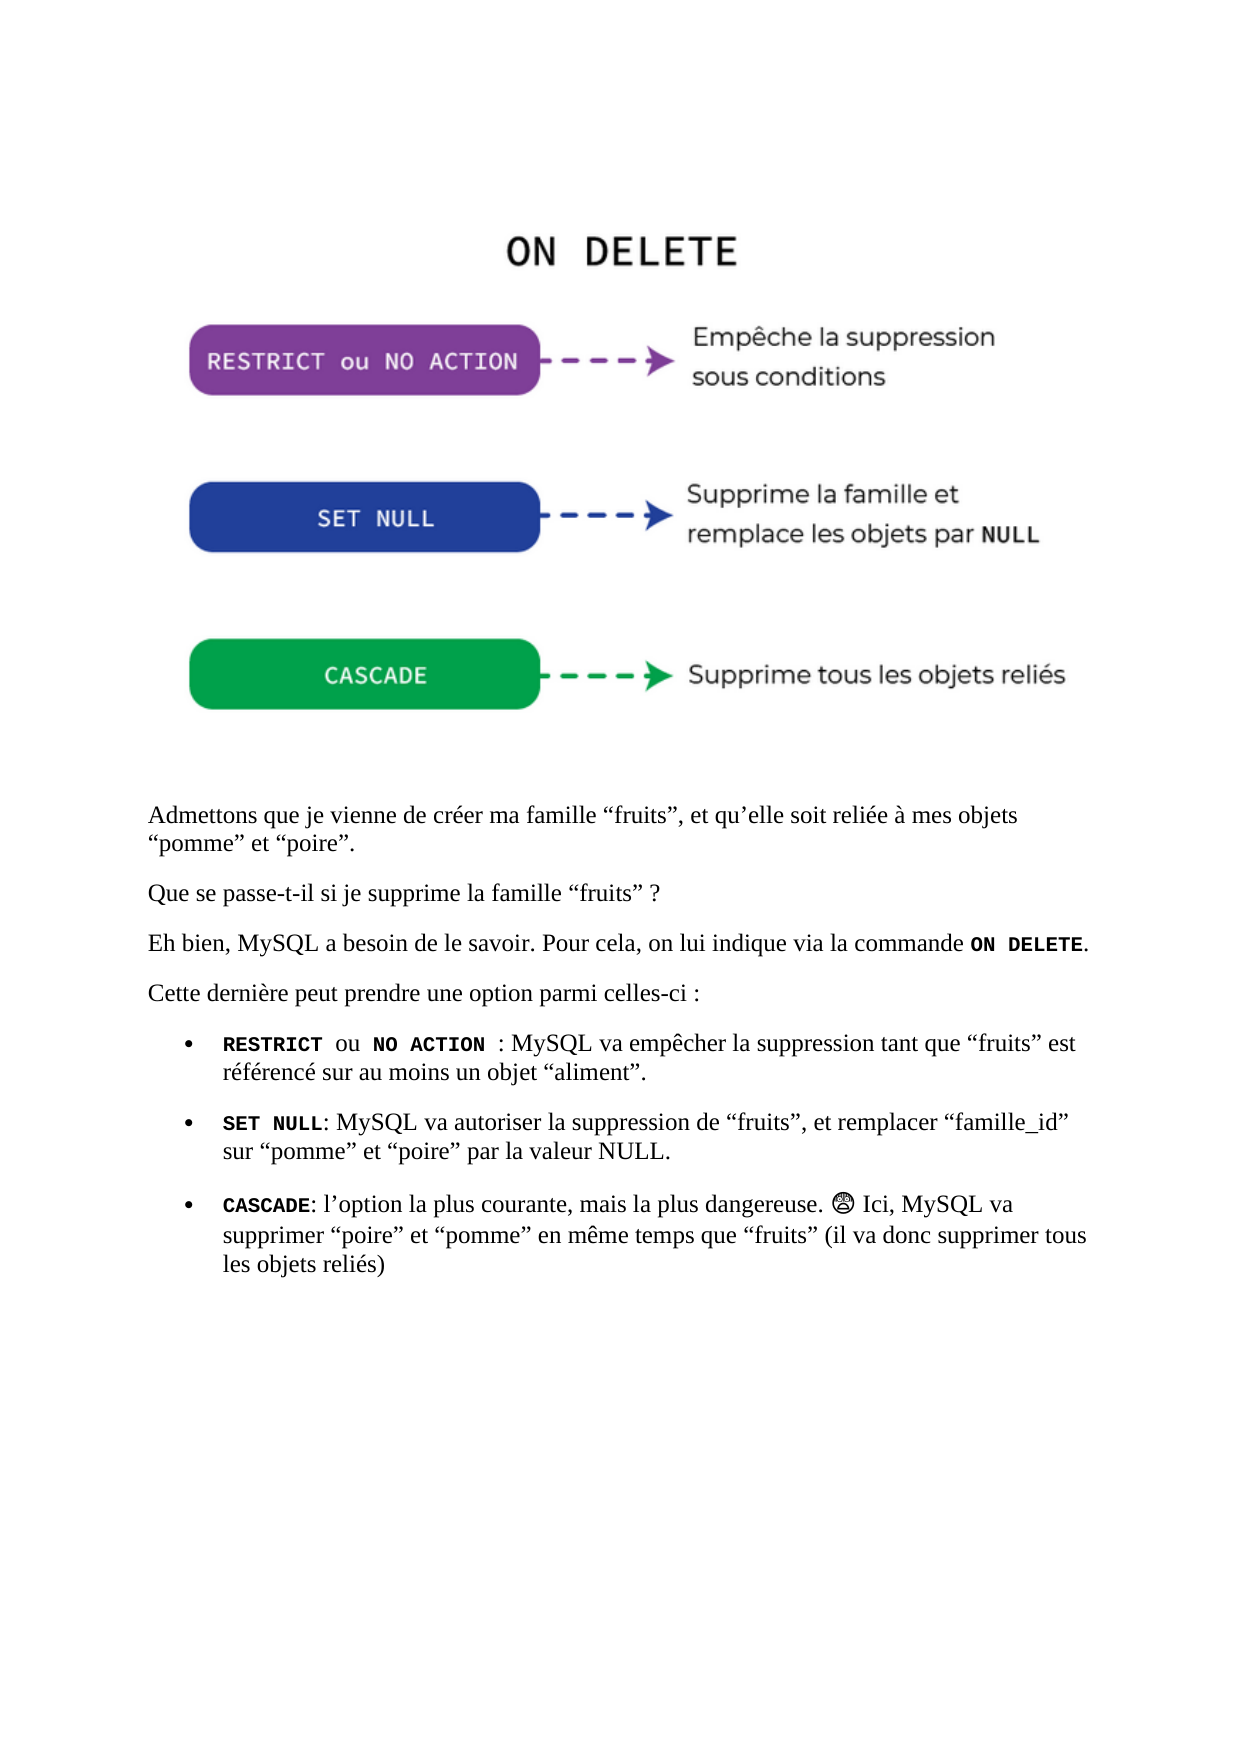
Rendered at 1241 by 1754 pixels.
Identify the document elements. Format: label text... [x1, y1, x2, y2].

text Admettons que je vienne de créer ma famille “fruits”, et qu’elle soit reliée à mes objets “pomme” et “poire”. [148, 800, 1093, 857]
list RESTRICT ou NO ACTION : MySQL va empêcher la suppression tant que “fruits” est référencé sur au moins un objet “aliment”. [185, 1028, 1093, 1086]
text Cette dernière peut prendre une option parmi celles-ci : [148, 978, 1093, 1007]
list SET NULL: MySQL va autoriser la suppression de “fruits”, et remplacer “famille_id” sur “pomme” et “poire” par la valeur NULL. [185, 1107, 1093, 1165]
list CASCADE: l’option la plus courante, mais la plus dangereuse. 😨 Ici, MySQL va supprimer “poire” et “pomme” en même temps que “fruits” (il va donc supprimer tous les objets reliés) [185, 1186, 1093, 1278]
text Que se passe-t-il si je supprime la famille “fruits” ? [148, 878, 1093, 907]
text Eh bien, MySQL a besoin de le savoir. Pour cela, on lui indique via la commande ON DELETE. [148, 928, 1093, 957]
